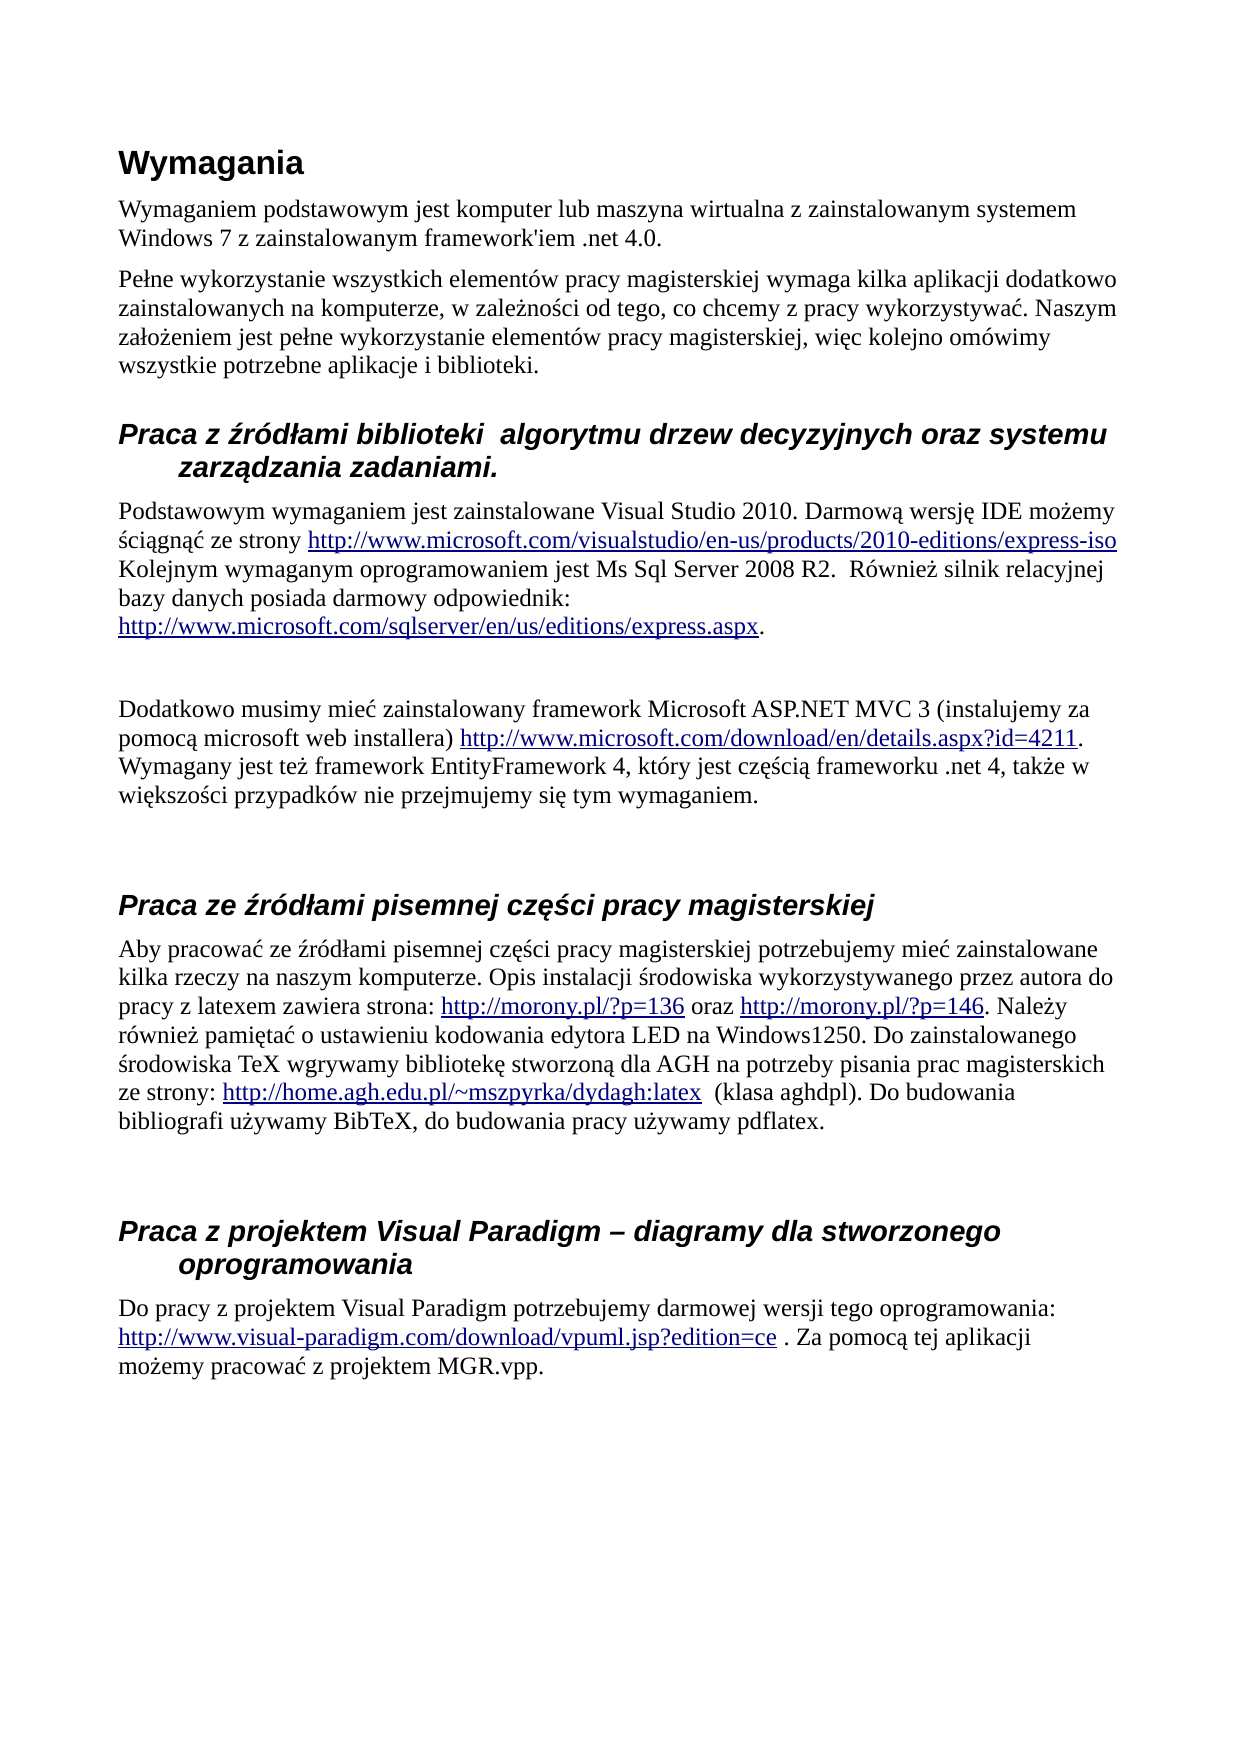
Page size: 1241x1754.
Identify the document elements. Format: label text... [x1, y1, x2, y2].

text Wymaganiem podstawowym jest komputer lub maszyna wirtualna z zainstalowanym systemem Windows 7 z zainstalowanym framework'iem .net 4.0. [118, 194, 1122, 252]
subtitle Praca z źródłami biblioteki algorytmu drzew decyzyjnych oraz systemu zarządzania zadaniami. [118, 417, 1122, 484]
subtitle Praca z projektem Visual Paradigm – diagramy dla stworzonego oprogramowania [118, 1214, 1122, 1281]
subtitle Praca ze źródłami pisemnej części pracy magisterskiej [118, 888, 1122, 921]
text Aby pracować ze źródłami pisemnej części pracy magisterskiej potrzebujemy mieć zainstalowane kilka rzeczy na naszym komputerze. Opis instalacji środowiska wykorzystywanego przez autora do pracy z latexem zawiera strona: http://morony.pl/?p=136 oraz http://morony.pl/?p=146. Należy również pamiętać o ustawieniu kodowania edytora LED na Windows1250. Do zainstalowanego środowiska TeX wgrywamy bibliotekę stworzoną dla AGH na potrzeby pisania prac magisterskich ze strony: http://home.agh.edu.pl/~mszpyrka/dydagh:latex (klasa aghdpl). Do budowania bibliografi używamy BibTeX, do budowania pracy używamy pdflatex. [118, 934, 1122, 1135]
text Podstawowym wymaganiem jest zainstalowane Visual Studio 2010. Darmową wersję IDE możemy ściągnąć ze strony http://www.microsoft.com/visualstudio/en-us/products/2010-editions/express-iso Kolejnym wymaganym oprogramowaniem jest Ms Sql Server 2008 R2. Również silnik relacyjnej bazy danych posiada darmowy odpowiednik: http://www.microsoft.com/sqlserver/en/us/editions/express.aspx. [118, 496, 1122, 640]
text Do pracy z projektem Visual Paradigm potrzebujemy darmowej wersji tego oprogramowania: http://www.visual-paradigm.com/download/vpuml.jsp?edition=ce . Za pomocą tej aplikacji możemy pracować z projektem MGR.vpp. [118, 1293, 1122, 1379]
text Pełne wykorzystanie wszystkich elementów pracy magisterskiej wymaga kilka aplikacji dodatkowo zainstalowanych na komputerze, w zależności od tego, co chcemy z pracy wykorzystywać. Naszym założeniem jest pełne wykorzystanie elementów pracy magisterskiej, więc kolejno omówimy wszystkie potrzebne aplikacje i biblioteki. [118, 264, 1122, 379]
text Dodatkowo musimy mieć zainstalowany framework Microsoft ASP.NET MVC 3 (instalujemy za pomocą microsoft web installera) http://www.microsoft.com/download/en/details.aspx?id=4211. Wymagany jest też framework EntityFramework 4, który jest częścią frameworku .net 4, także w większości przypadków nie przejmujemy się tym wymaganiem. [118, 694, 1122, 809]
subtitle Wymagania [118, 143, 1122, 182]
